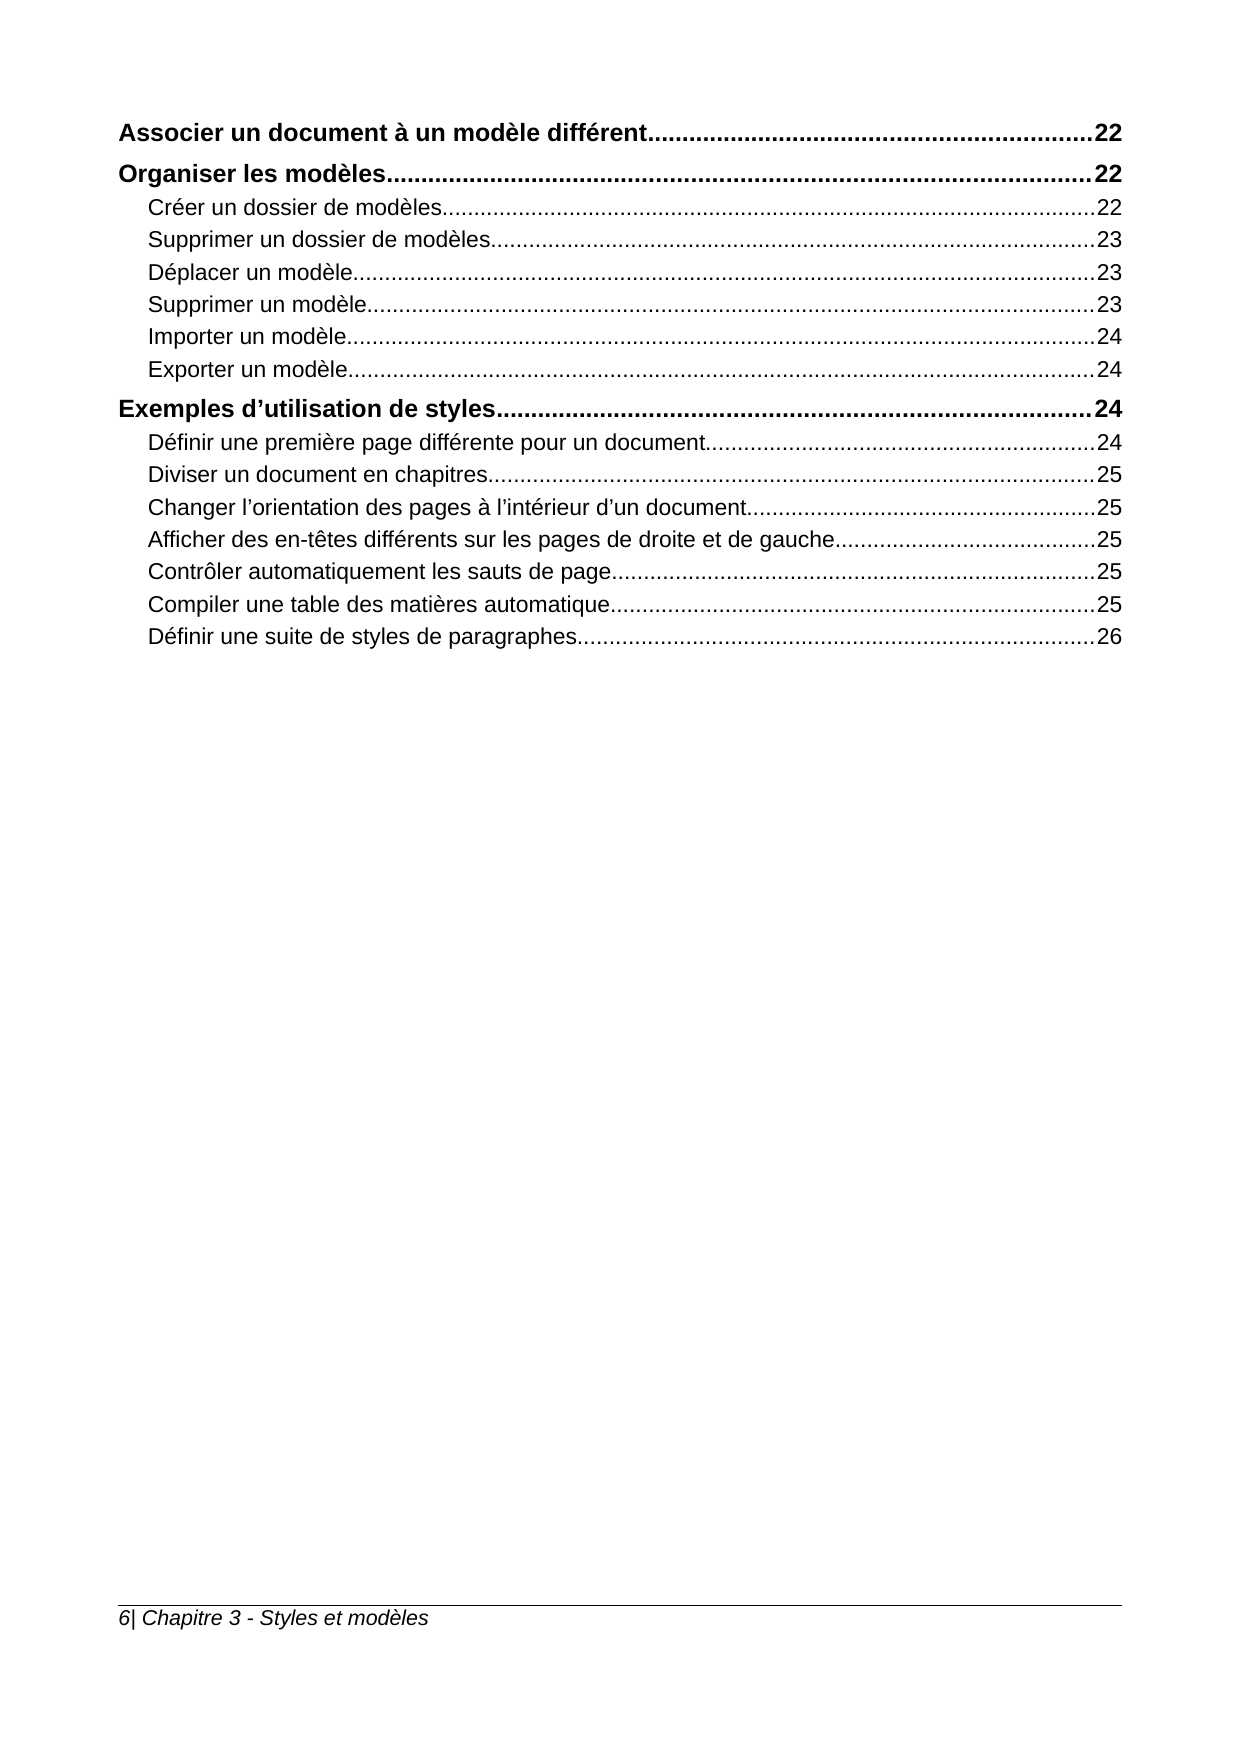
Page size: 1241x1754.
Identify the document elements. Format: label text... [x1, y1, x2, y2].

text Déplacer un modèle 23 [148, 258, 1122, 285]
text Supprimer un modèle 23 [148, 291, 1122, 317]
text Exporter un modèle 24 [148, 356, 1122, 382]
text Associer un document à un modèle différent 22 [118, 118, 1122, 147]
text Définir une première page différente pour un document 24 [148, 429, 1122, 455]
text Organiser les modèles 22 [118, 159, 1122, 188]
text Diviser un document en chapitres 25 [148, 461, 1122, 487]
text Créer un dossier de modèles 22 [148, 194, 1122, 220]
text Exemples d’utilisation de styles 24 [118, 394, 1122, 423]
text Afficher des en-têtes différents sur les pages de droite et de gauche 25 [148, 526, 1122, 552]
text Changer l’orientation des pages à l’intérieur d’un document 25 [148, 493, 1122, 520]
text Importer un modèle 24 [148, 323, 1122, 349]
text Contrôler automatiquement les sauts de page 25 [148, 558, 1122, 585]
text Définir une suite de styles de paragraphes 26 [148, 623, 1122, 649]
text Compiler une table des matières automatique 25 [148, 591, 1122, 617]
text Supprimer un dossier de modèles 23 [148, 226, 1122, 252]
